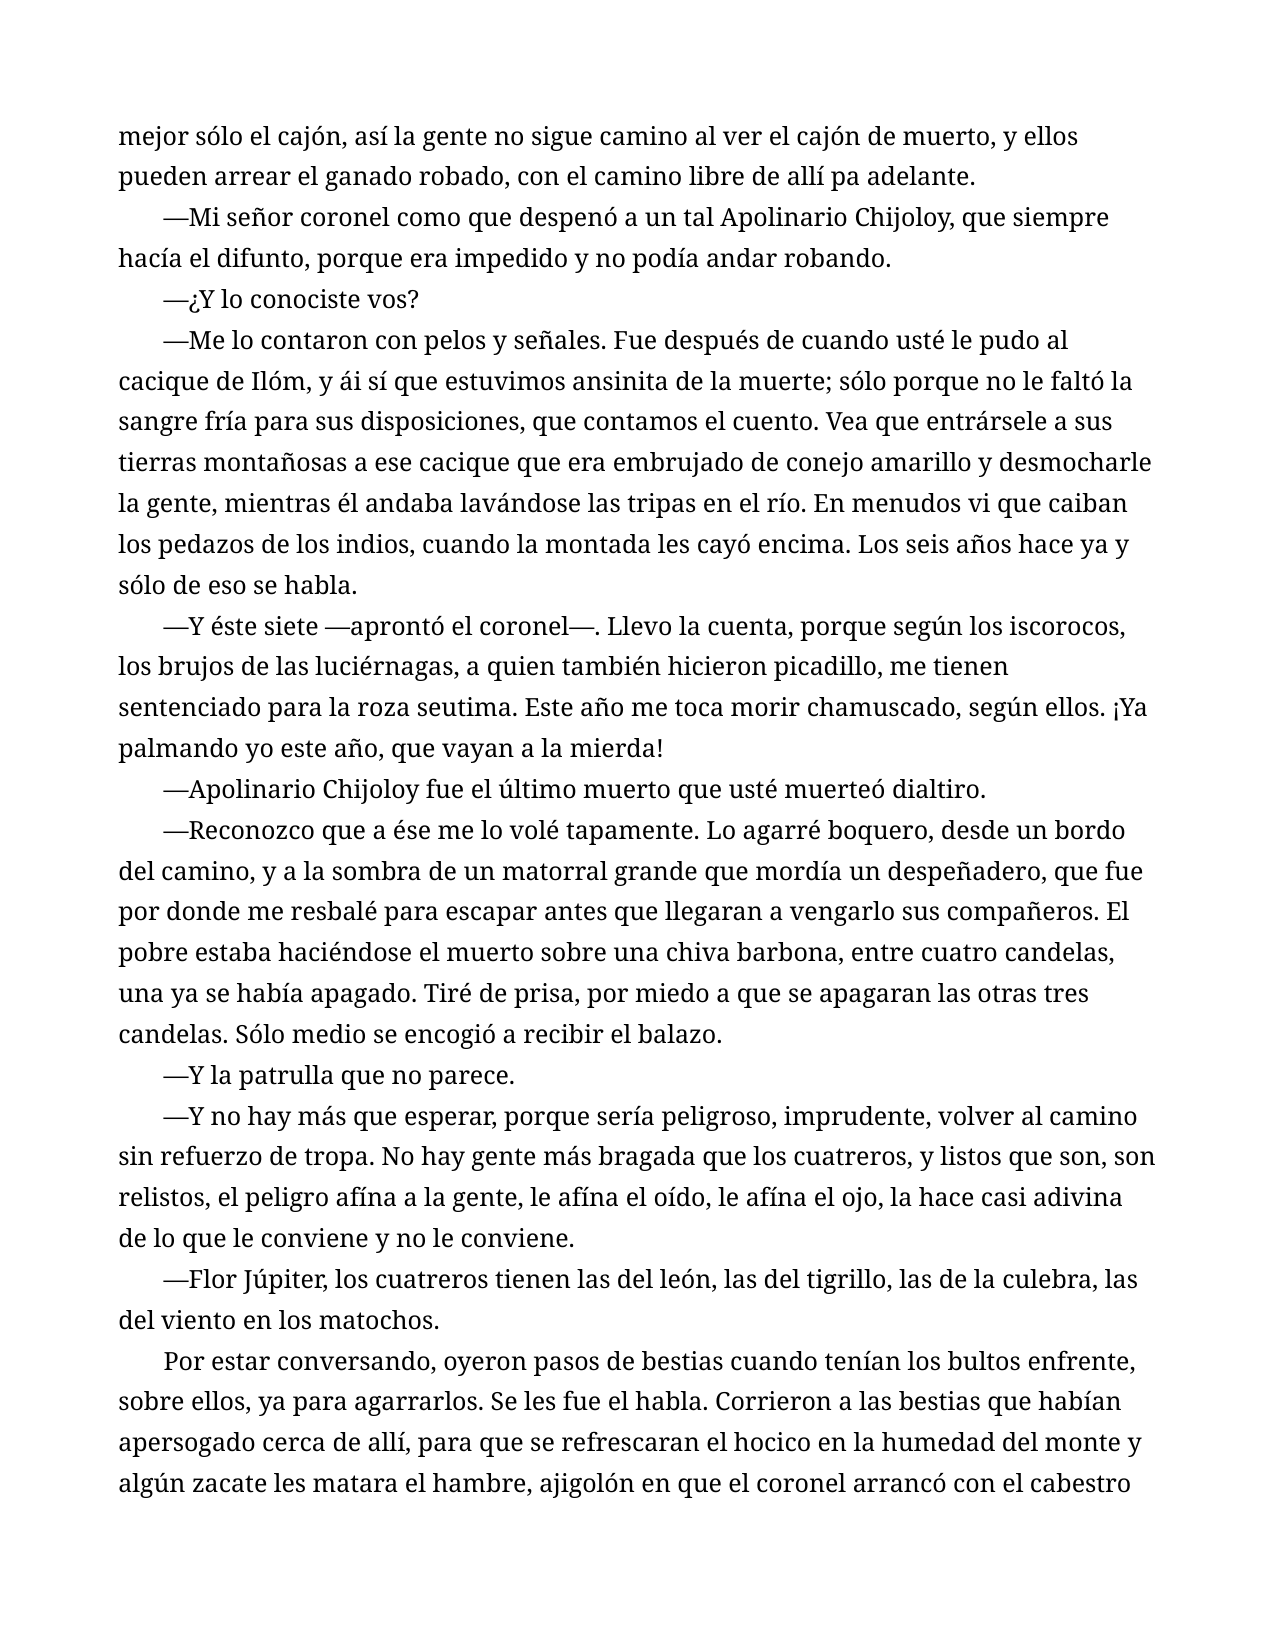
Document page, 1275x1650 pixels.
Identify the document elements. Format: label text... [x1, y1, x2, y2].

text mejor sólo el cajón, así la gente no sigue camino al ver el cajón de muerto, y ellos pueden arrear el ganado robado, con el camino libre de allí pa adelante. —Mi señor coronel como que despenó a un tal Apolinario Chijoloy, que siempre hacía el difunto, porque era impedido y no podía andar robando. —¿Y lo conociste vos? —Me lo contaron con pelos y señales. Fue después de cuando usté le pudo al cacique de Ilóm, y ái sí que estuvimos ansinita de la muerte; sólo porque no le faltó la sangre fría para sus disposiciones, que contamos el cuento. Vea que entrársele a sus tierras montañosas a ese cacique que era embrujado de conejo amarillo y desmocharle la gente, mientras él andaba lavándose las tripas en el río. En menudos vi que caiban los pedazos de los indios, cuando la montada les cayó encima. Los seis años hace ya y sólo de eso se habla. —Y éste siete —aprontó el coronel—. Llevo la cuenta, porque según los iscorocos, los brujos de las luciérnagas, a quien también hicieron picadillo, me tienen sentenciado para la roza seutima. Este año me toca morir chamuscado, según ellos. ¡Ya palmando yo este año, que vayan a la mierda! —Apolinario Chijoloy fue el último muerto que usté muerteó dialtiro. —Reconozco que a ése me lo volé tapamente. Lo agarré boquero, desde un bordo del camino, y a la sombra de un matorral grande que mordía un despeñadero, que fue por donde me resbalé para escapar antes que llegaran a vengarlo sus compañeros. El pobre estaba haciéndose el muerto sobre una chiva barbona, entre cuatro candelas, una ya se había apagado. Tiré de prisa, por miedo a que se apagaran las otras tres candelas. Sólo medio se encogió a recibir el balazo. —Y la patrulla que no parece. —Y no hay más que esperar, porque sería peligroso, imprudente, volver al camino sin refuerzo de tropa. No hay gente más bragada que los cuatreros, y listos que son, son relistos, el peligro afína a la gente, le afína el oído, le afína el ojo, la hace casi adivina de lo que le conviene y no le conviene. —Flor Júpiter, los cuatreros tienen las del león, las del tigrillo, las de la culebra, las del viento en los matochos. Por estar conversando, oyeron pasos de bestias cuando tenían los bultos enfrente, sobre ellos, ya para agarrarlos. Se les fue el habla. Corrieron a las bestias que habían apersogado cerca de allí, para que se refrescaran el hocico en la humedad del monte y algún zacate les matara el hambre, ajigolón en que el coronel arrancó con el cabestro [118, 118, 1157, 1500]
